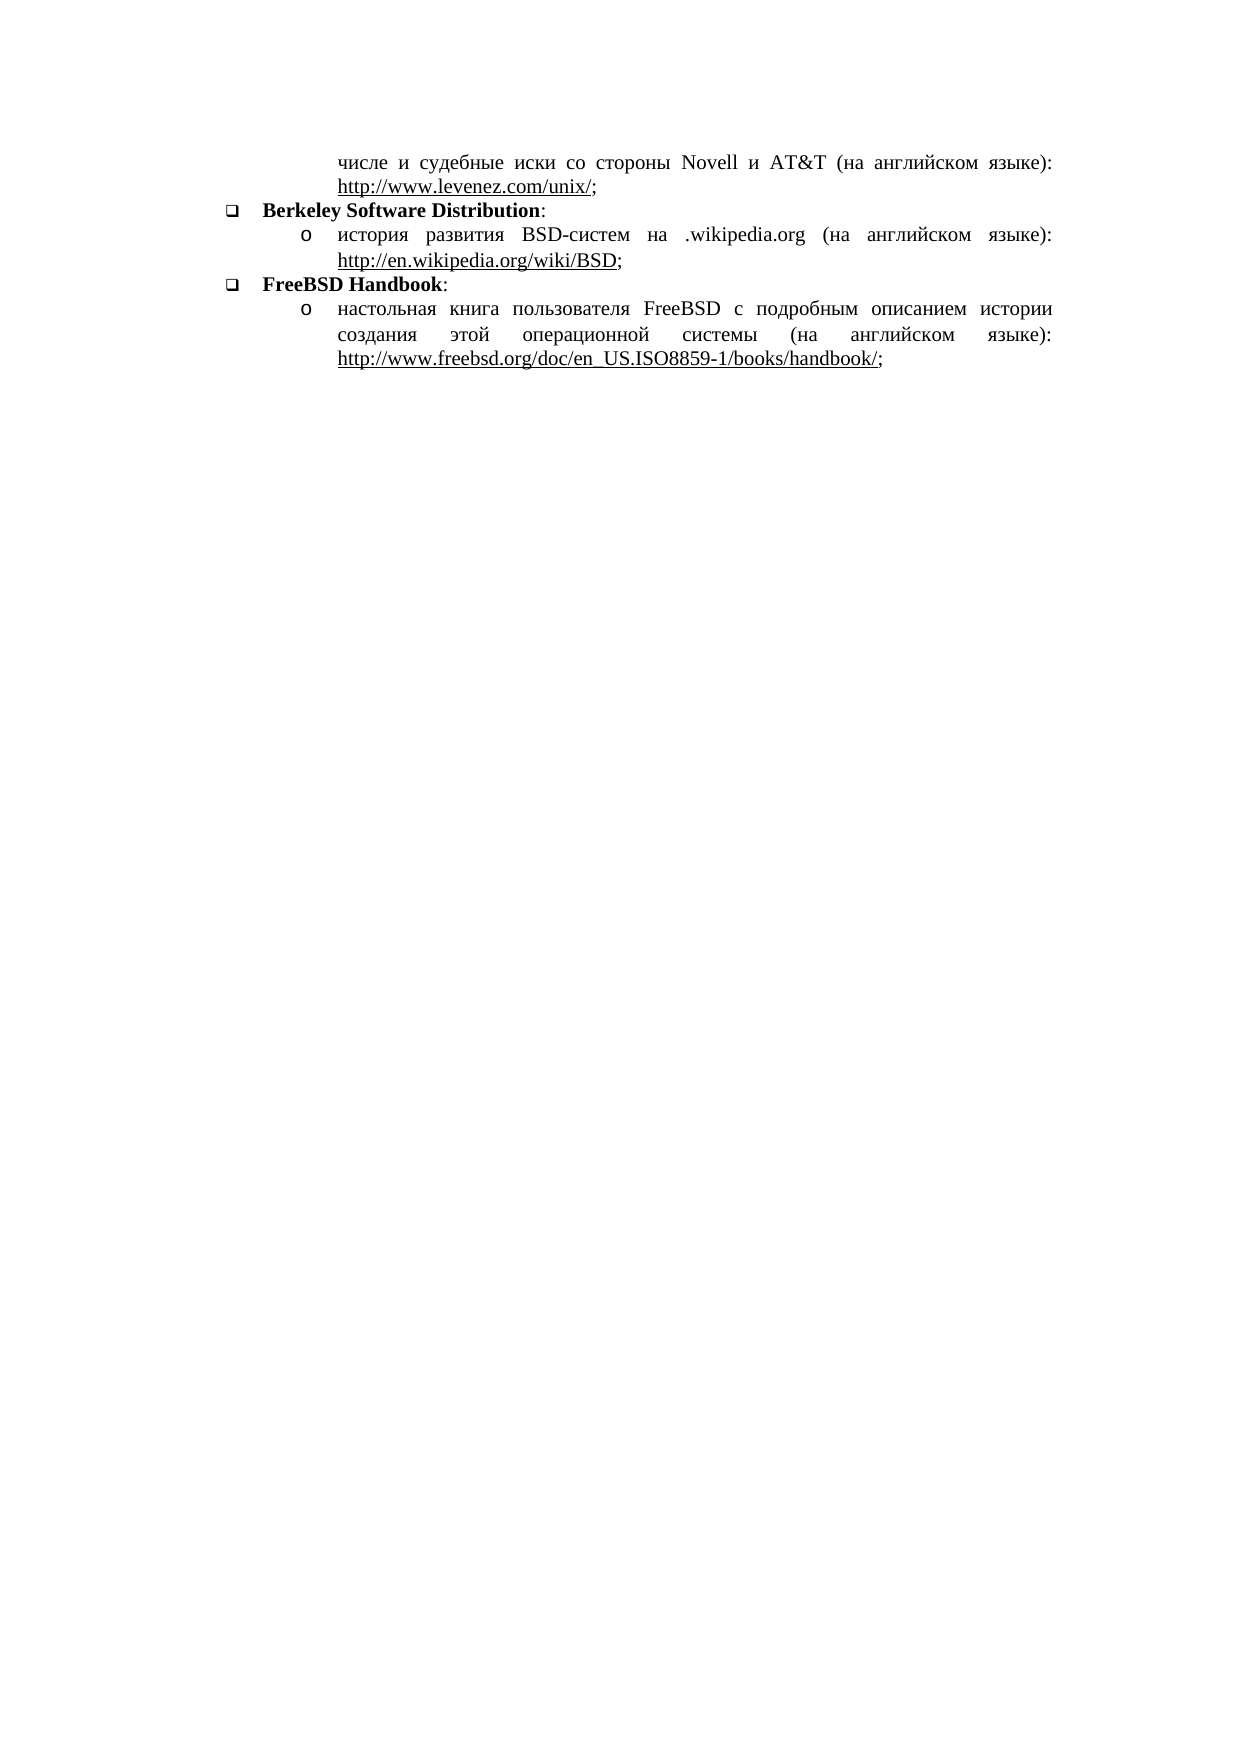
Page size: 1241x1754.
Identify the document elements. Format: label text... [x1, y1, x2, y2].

list числе и судебные иски со стороны Novell и AT&T (на английском языке): http://www.levenez.com/unix/; [300, 150, 1053, 198]
list FreeBSD Handbook: [225, 272, 1053, 296]
list настольная книга пользователя FreeBSD с подробным описанием истории создания этой операционной системы (на английском языке): http://www.freebsd.org/doc/en_US.ISO8859-1/books/handbook/; [300, 296, 1053, 370]
list Berkeley Software Distribution: [225, 198, 1053, 222]
list история развития BSD-систем на .wikipedia.org (на английском языке): http://en.wikipedia.org/wiki/BSD; [300, 222, 1053, 272]
